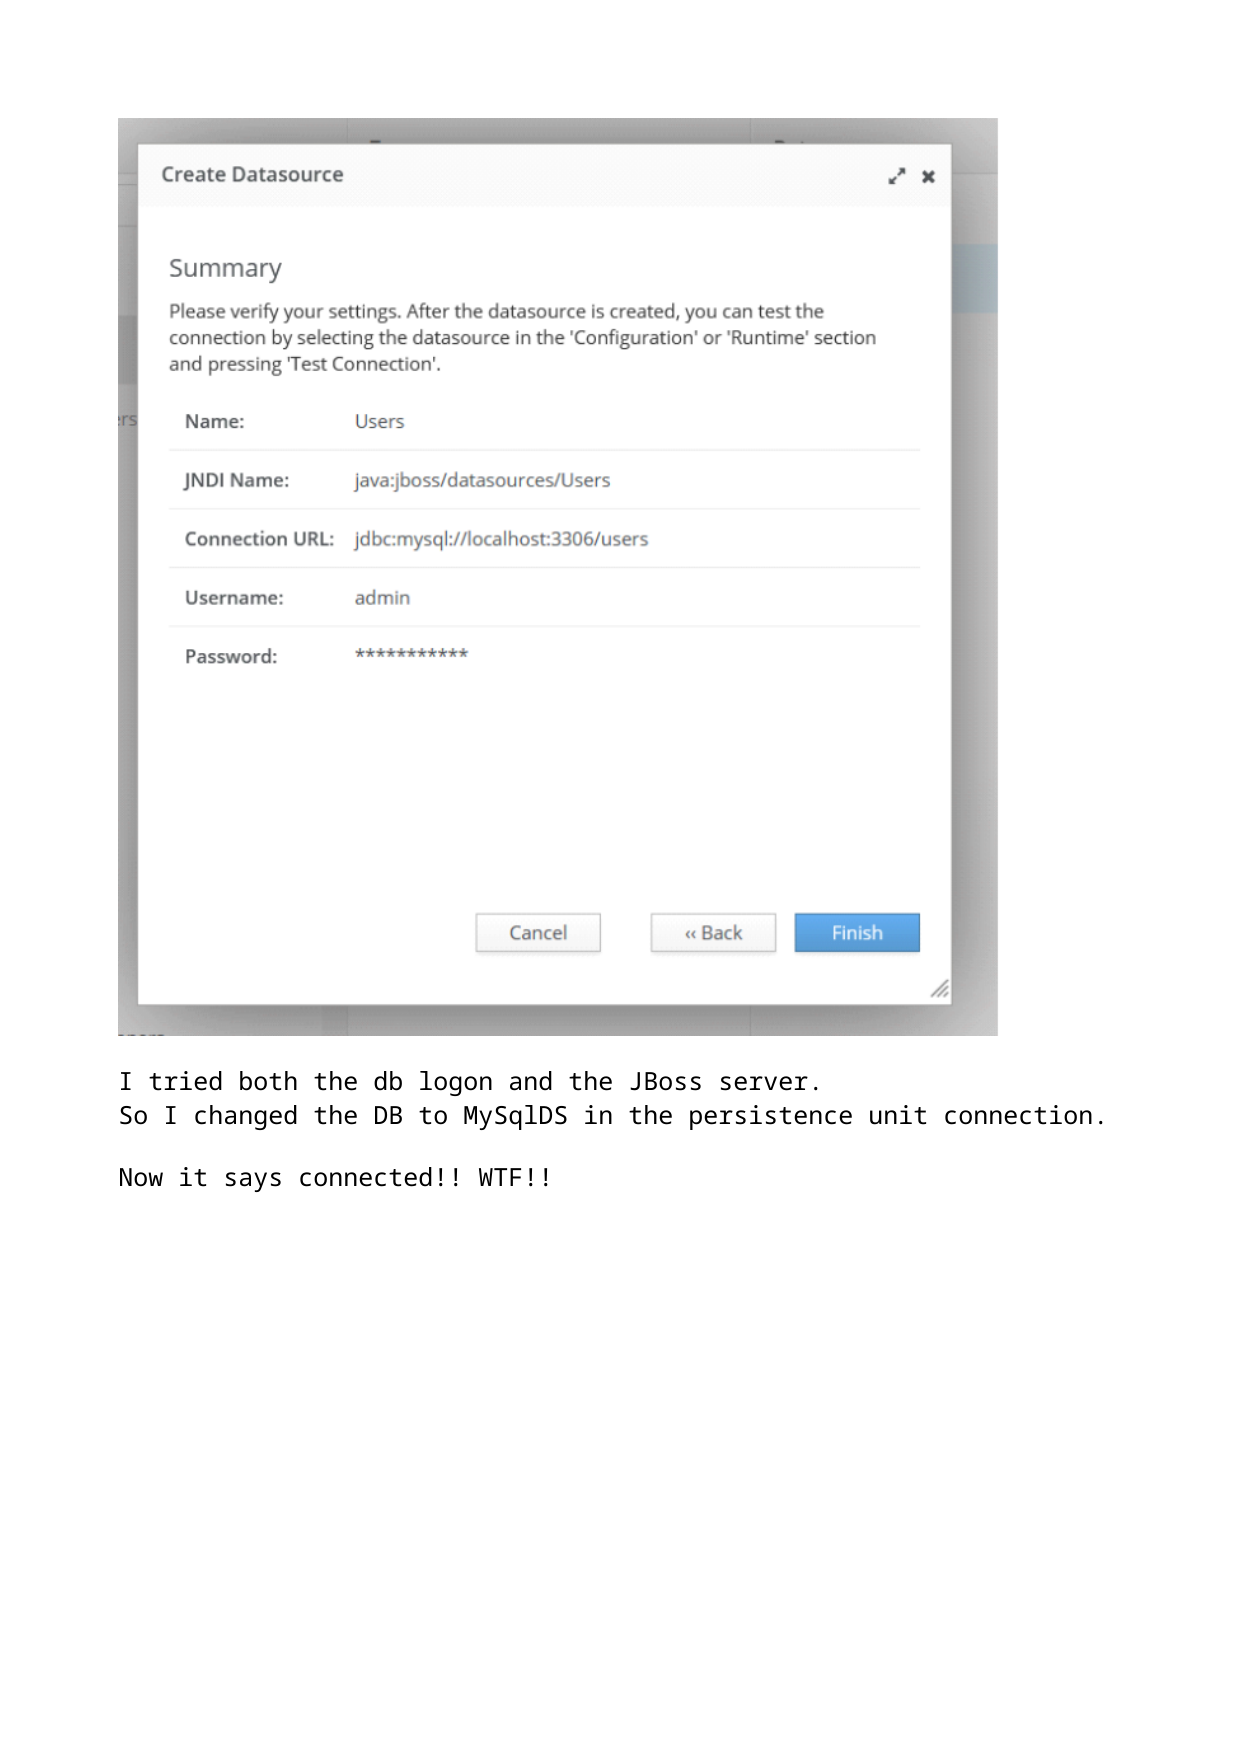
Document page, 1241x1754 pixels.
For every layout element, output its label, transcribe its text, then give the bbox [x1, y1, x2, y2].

text I tried both the db logon and the JBoss server. [118, 1064, 1122, 1098]
text So I changed the DB to MySqlDS in the persistence unit connection. [118, 1098, 1122, 1132]
text Now it says connected!! WTF!! [118, 1160, 1122, 1194]
